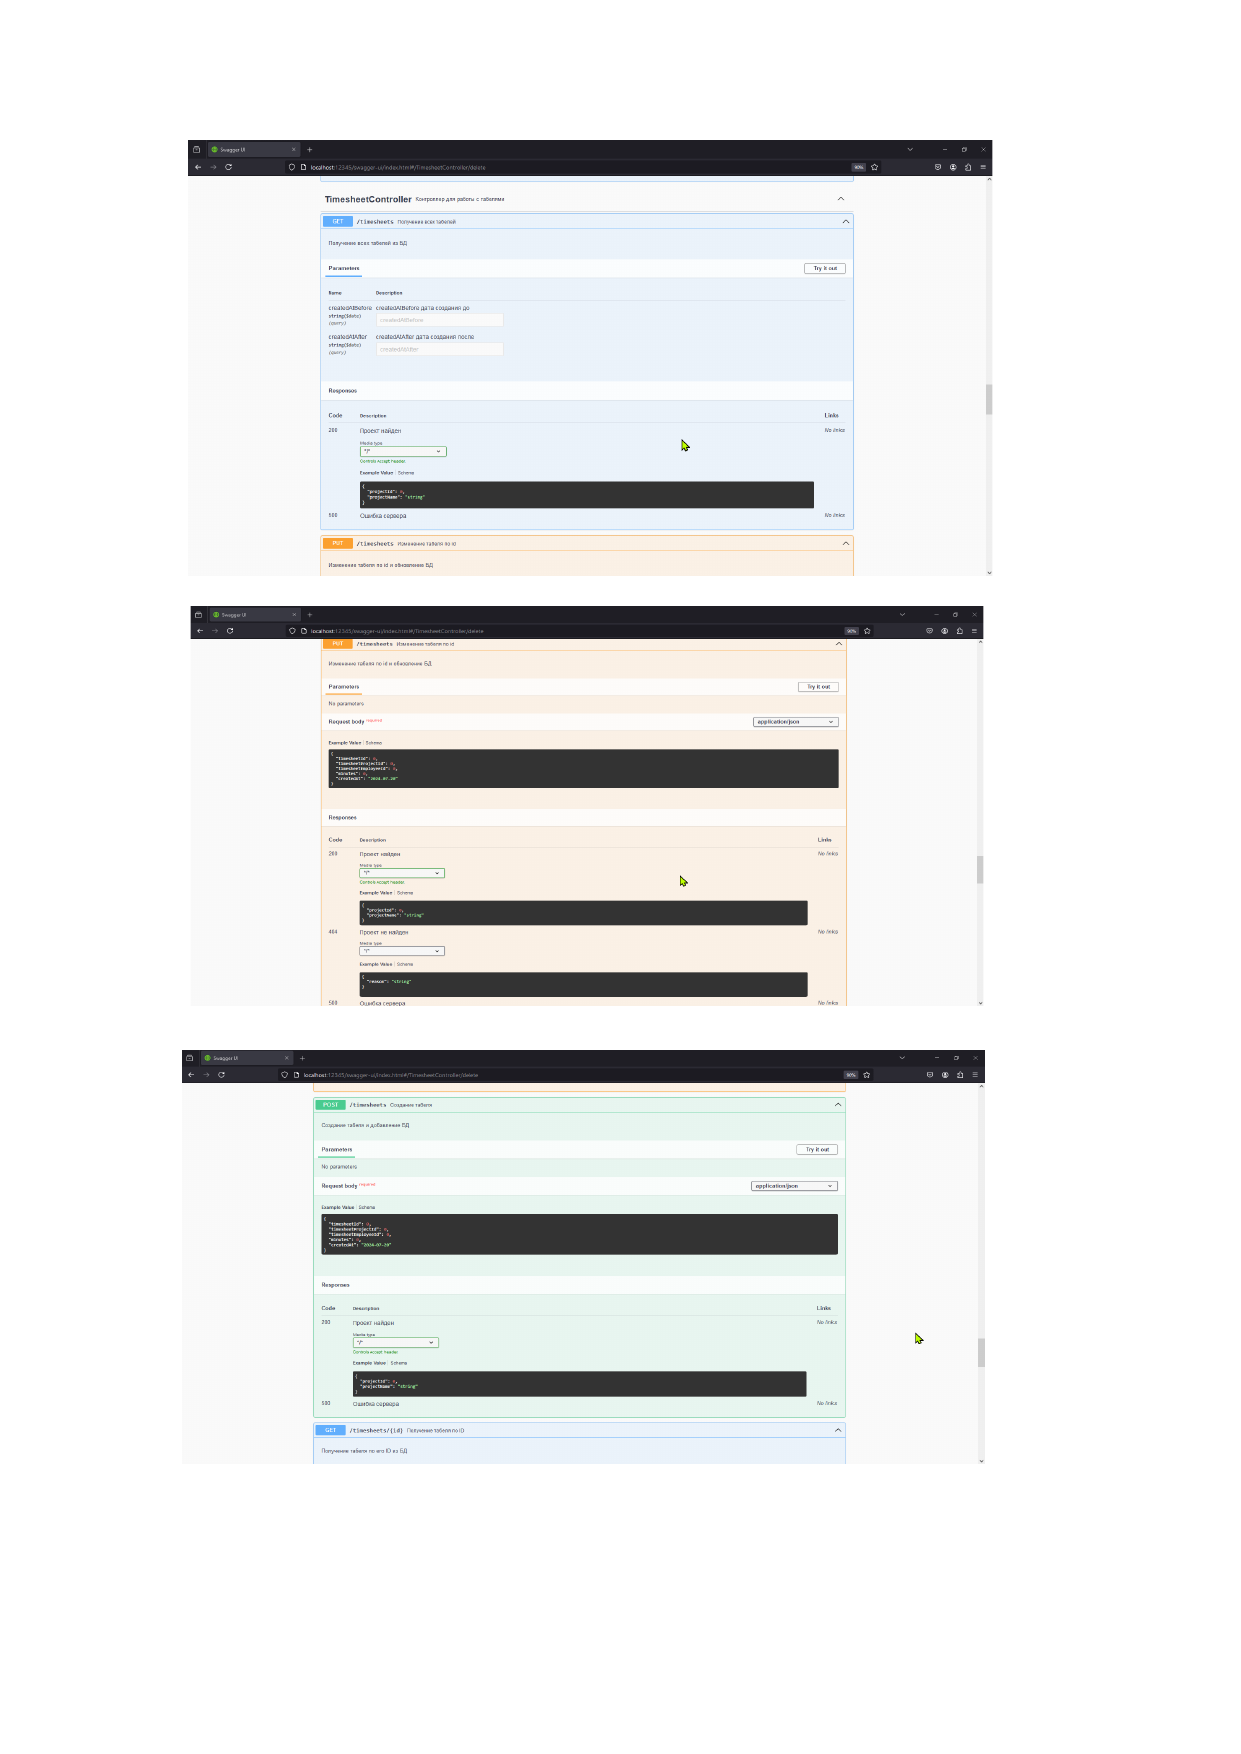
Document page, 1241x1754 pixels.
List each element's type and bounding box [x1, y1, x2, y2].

picture [188, 140, 993, 576]
picture [190, 606, 984, 1006]
picture [182, 1050, 985, 1464]
